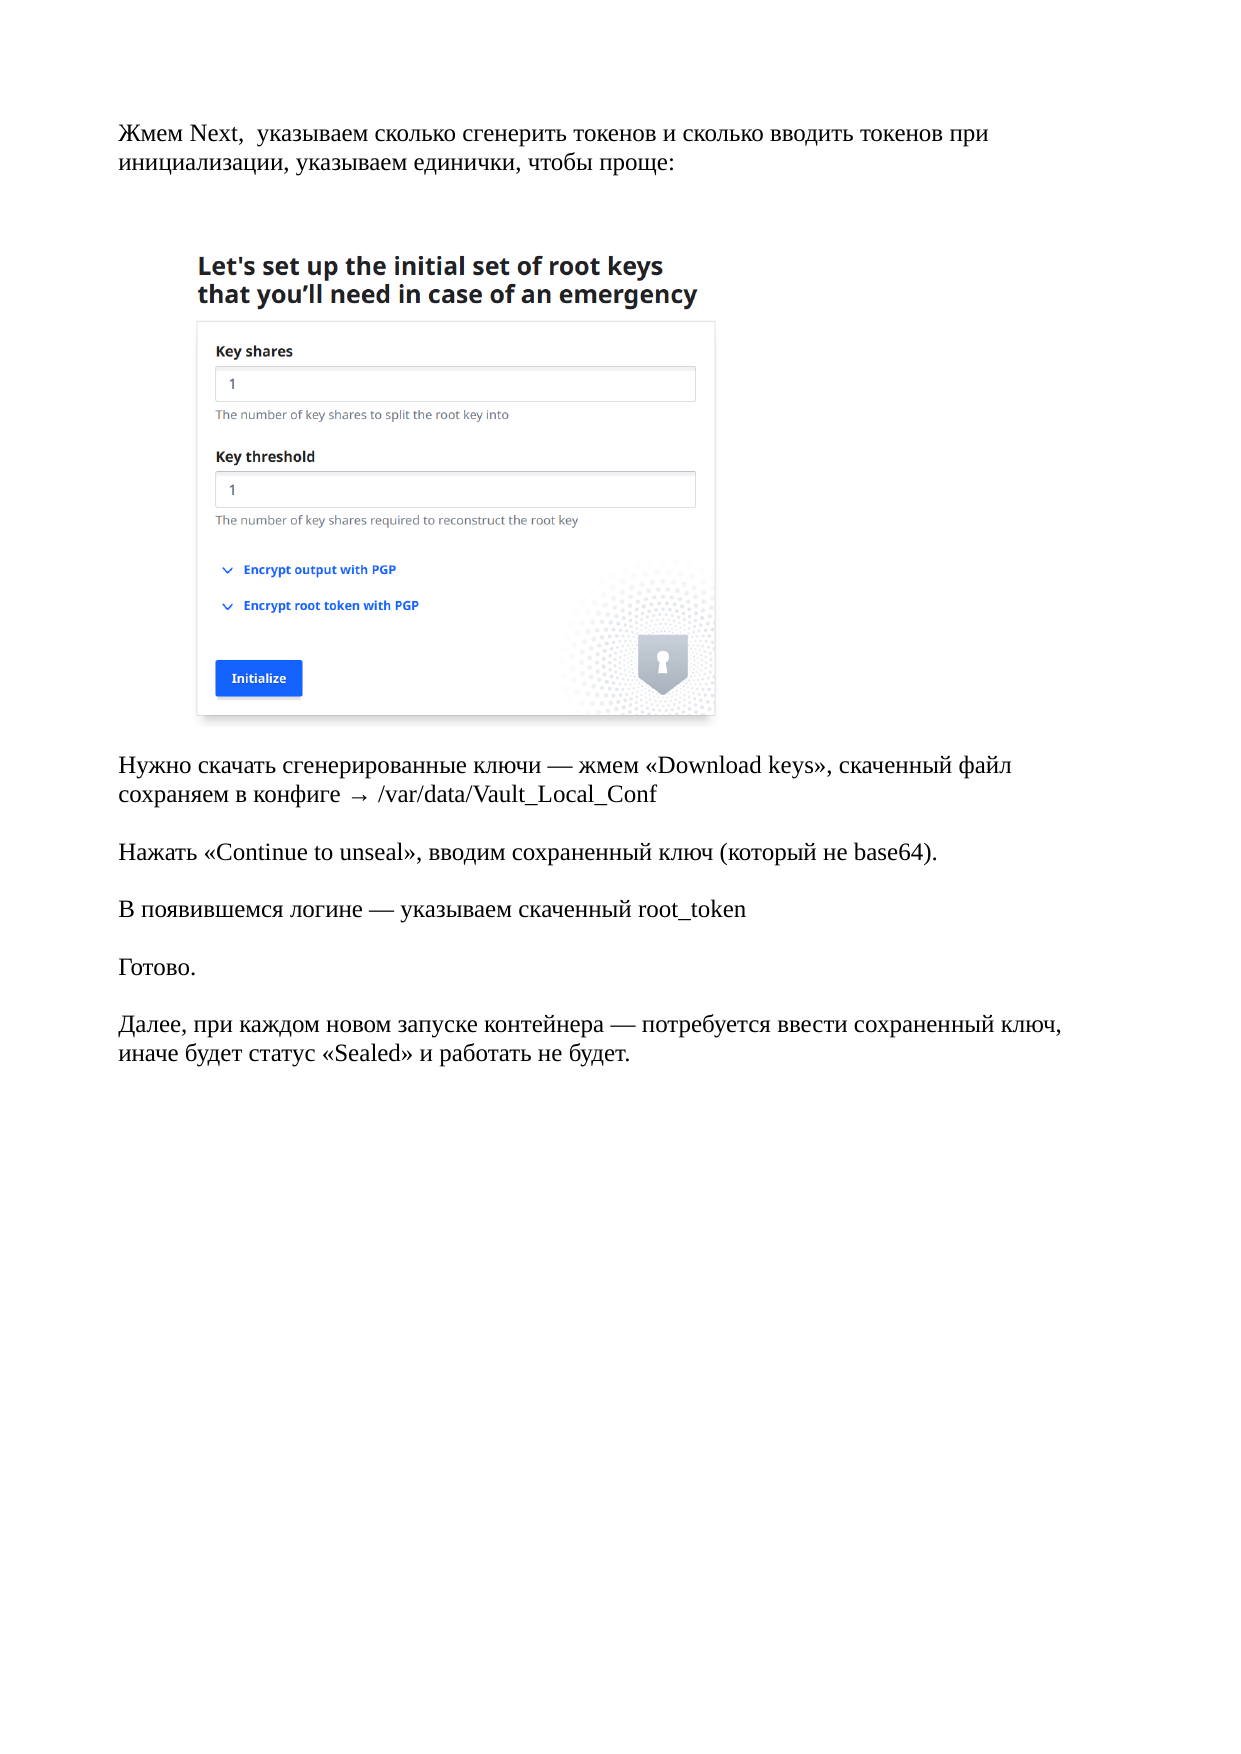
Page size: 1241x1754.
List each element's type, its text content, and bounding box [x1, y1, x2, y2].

text В появившемся логине — указываем скаченный root_token [118, 894, 1122, 923]
text Готово. [118, 952, 1122, 981]
text Нужно скачать сгенерированные ключи — жмем «Download keys», скаченный файл сохраняем в конфиге → /var/data/Vault_Local_Conf [118, 751, 1122, 808]
picture [155, 245, 750, 727]
text Нажать «Continue to unseal», вводим сохраненный ключ (который не base64). [118, 837, 1122, 866]
text Далее, при каждом новом запуске контейнера — потребуется ввести сохраненный ключ, иначе будет статус «Sealed» и работать не будет. [118, 1009, 1122, 1067]
text Жмем Next, указываем сколько сгенерить токенов и сколько вводить токенов при инициализации, указываем единички, чтобы проще: [118, 118, 1122, 176]
